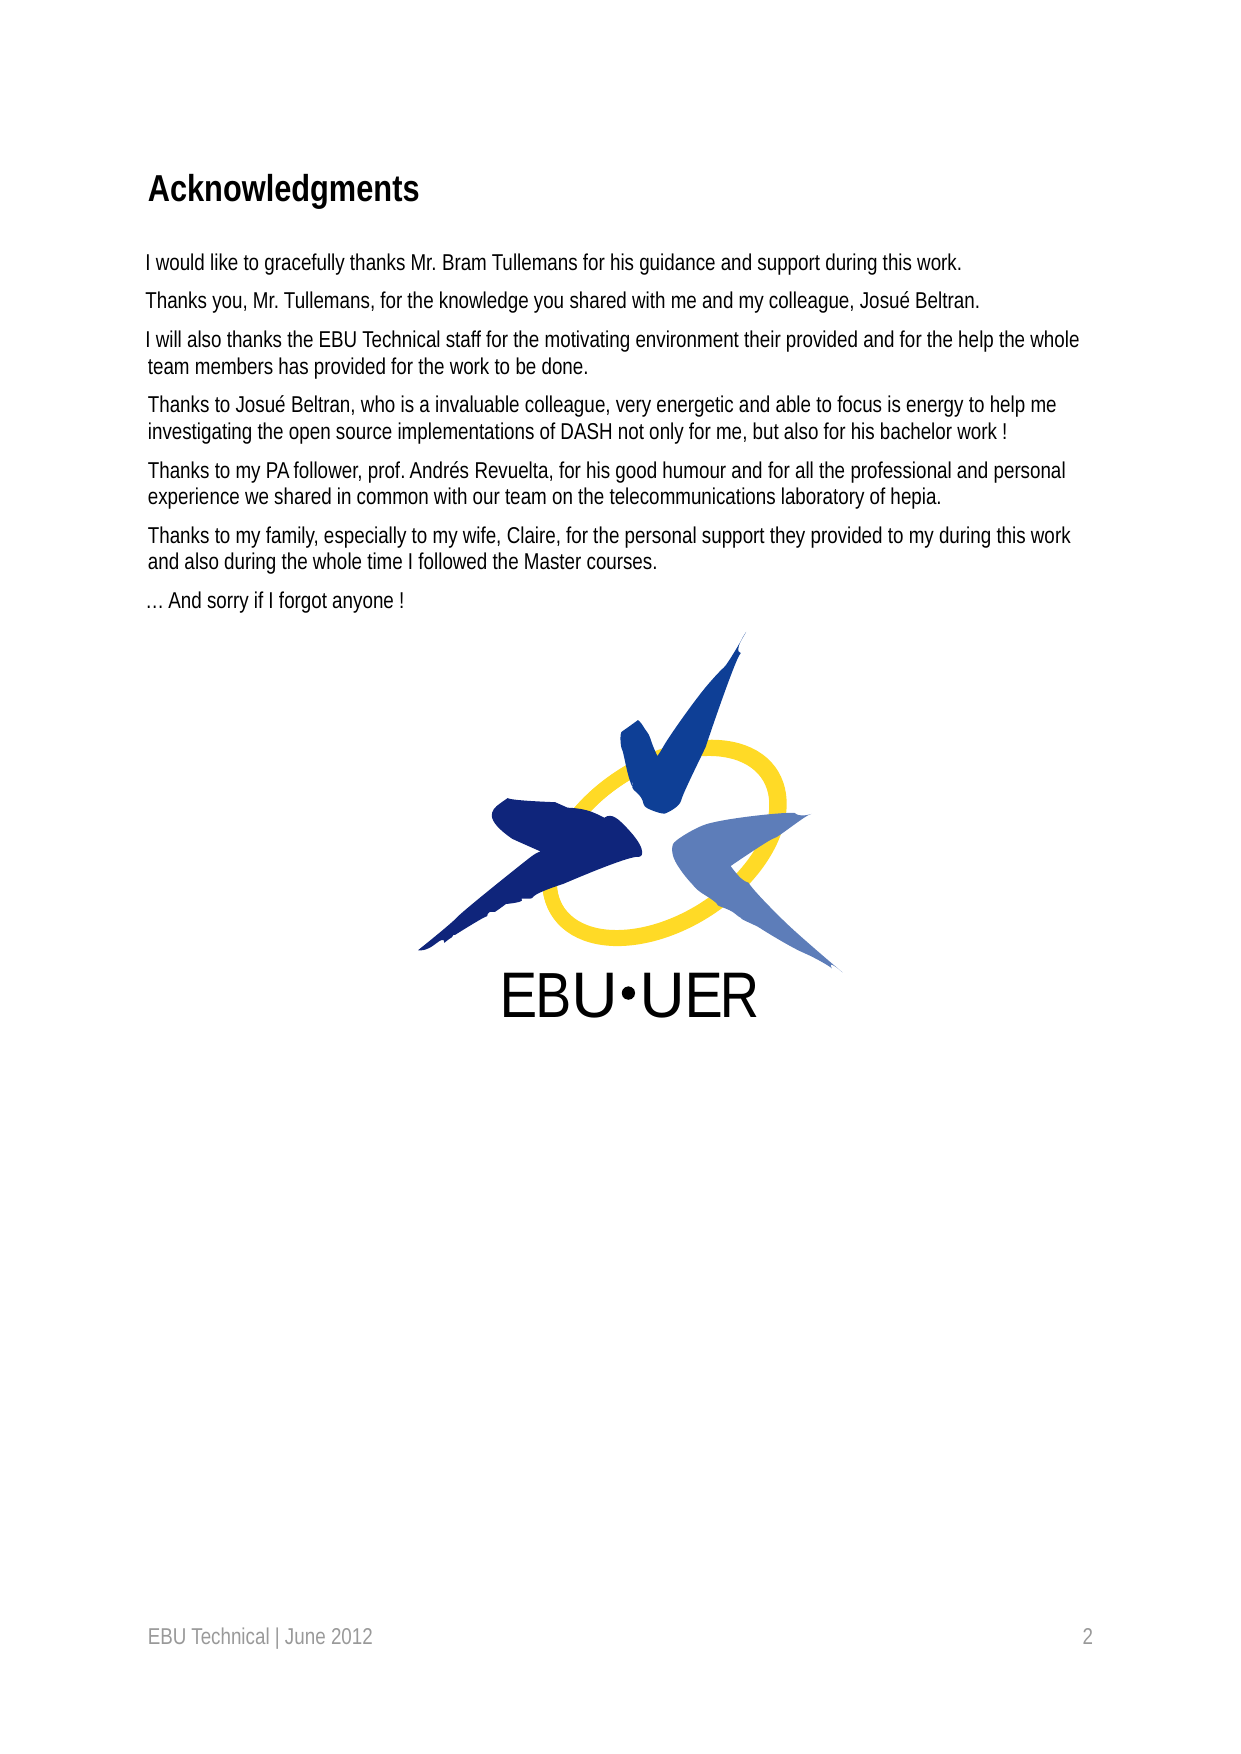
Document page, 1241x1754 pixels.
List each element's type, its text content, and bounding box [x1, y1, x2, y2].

text Thanks to Josué Beltran, who is a invaluable colleague, very energetic and able to focus is energy to help me investigating the open source implementations of DASH not only for me, but also for his bachelor work ! [148, 391, 1093, 444]
text Thanks you, Mr. Tullemans, for the knowledge you shared with me and my colleague, Josué Beltran. [145, 287, 1093, 314]
text … And sorry if I forgot anyone ! [145, 587, 1093, 613]
text I will also thanks the EBU Technical staff for the motivating environment their provided and for the help the whole team members has provided for the work to be done. [145, 326, 1093, 379]
text Thanks to my PA follower, prof. Andrés Revuelta, for his good humour and for all the professional and personal experience we shared in common with our team on the telecommunications laboratory of hepia. [148, 457, 1093, 509]
text Acknowledgments [148, 167, 1093, 210]
text Thanks to my family, especially to my wife, Claire, for the personal support they provided to my during this work and also during the whole time I followed the Master courses. [148, 522, 1093, 574]
text I would like to gracefully thanks Mr. Bram Tullemans for his guidance and support during this work. [145, 248, 1093, 275]
